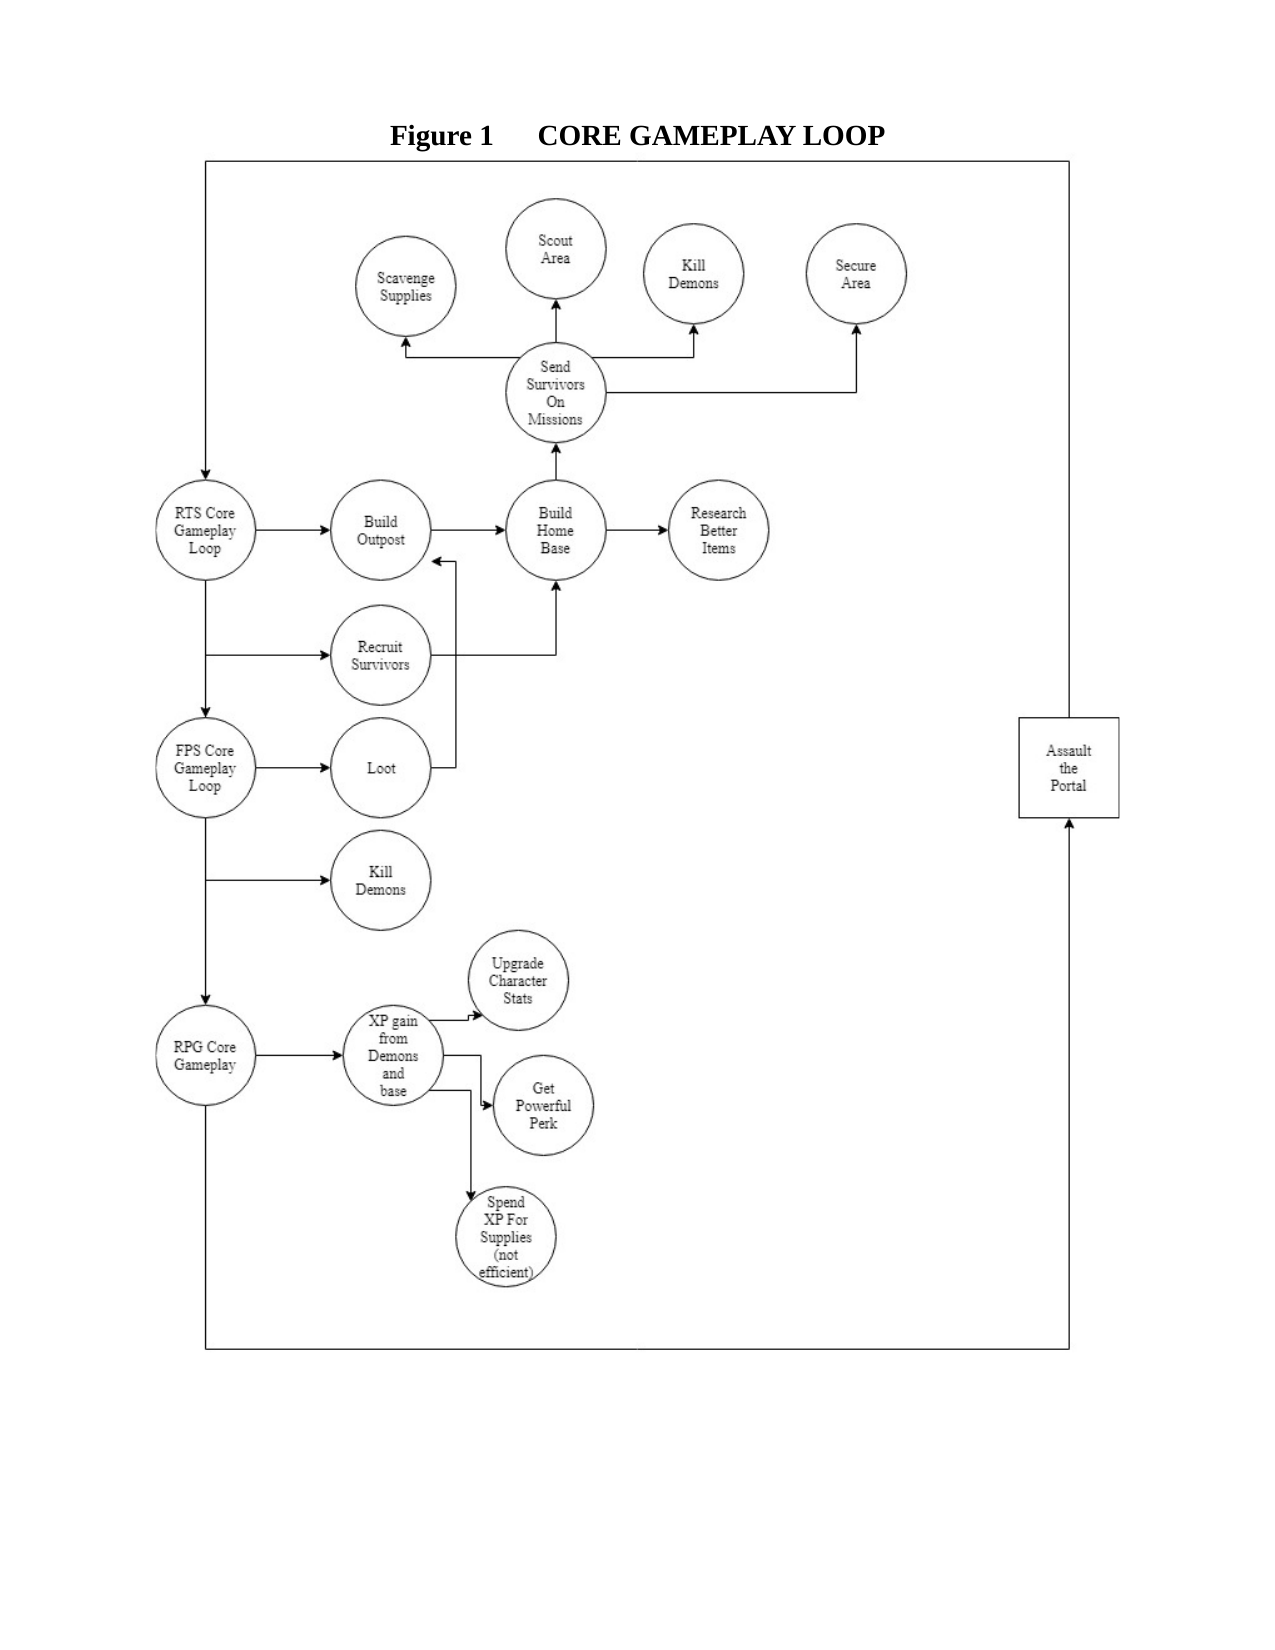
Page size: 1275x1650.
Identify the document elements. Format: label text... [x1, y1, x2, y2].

picture [155, 152, 1120, 1360]
text Figure 1 CORE GAMEPLAY LOOP [118, 118, 1157, 152]
